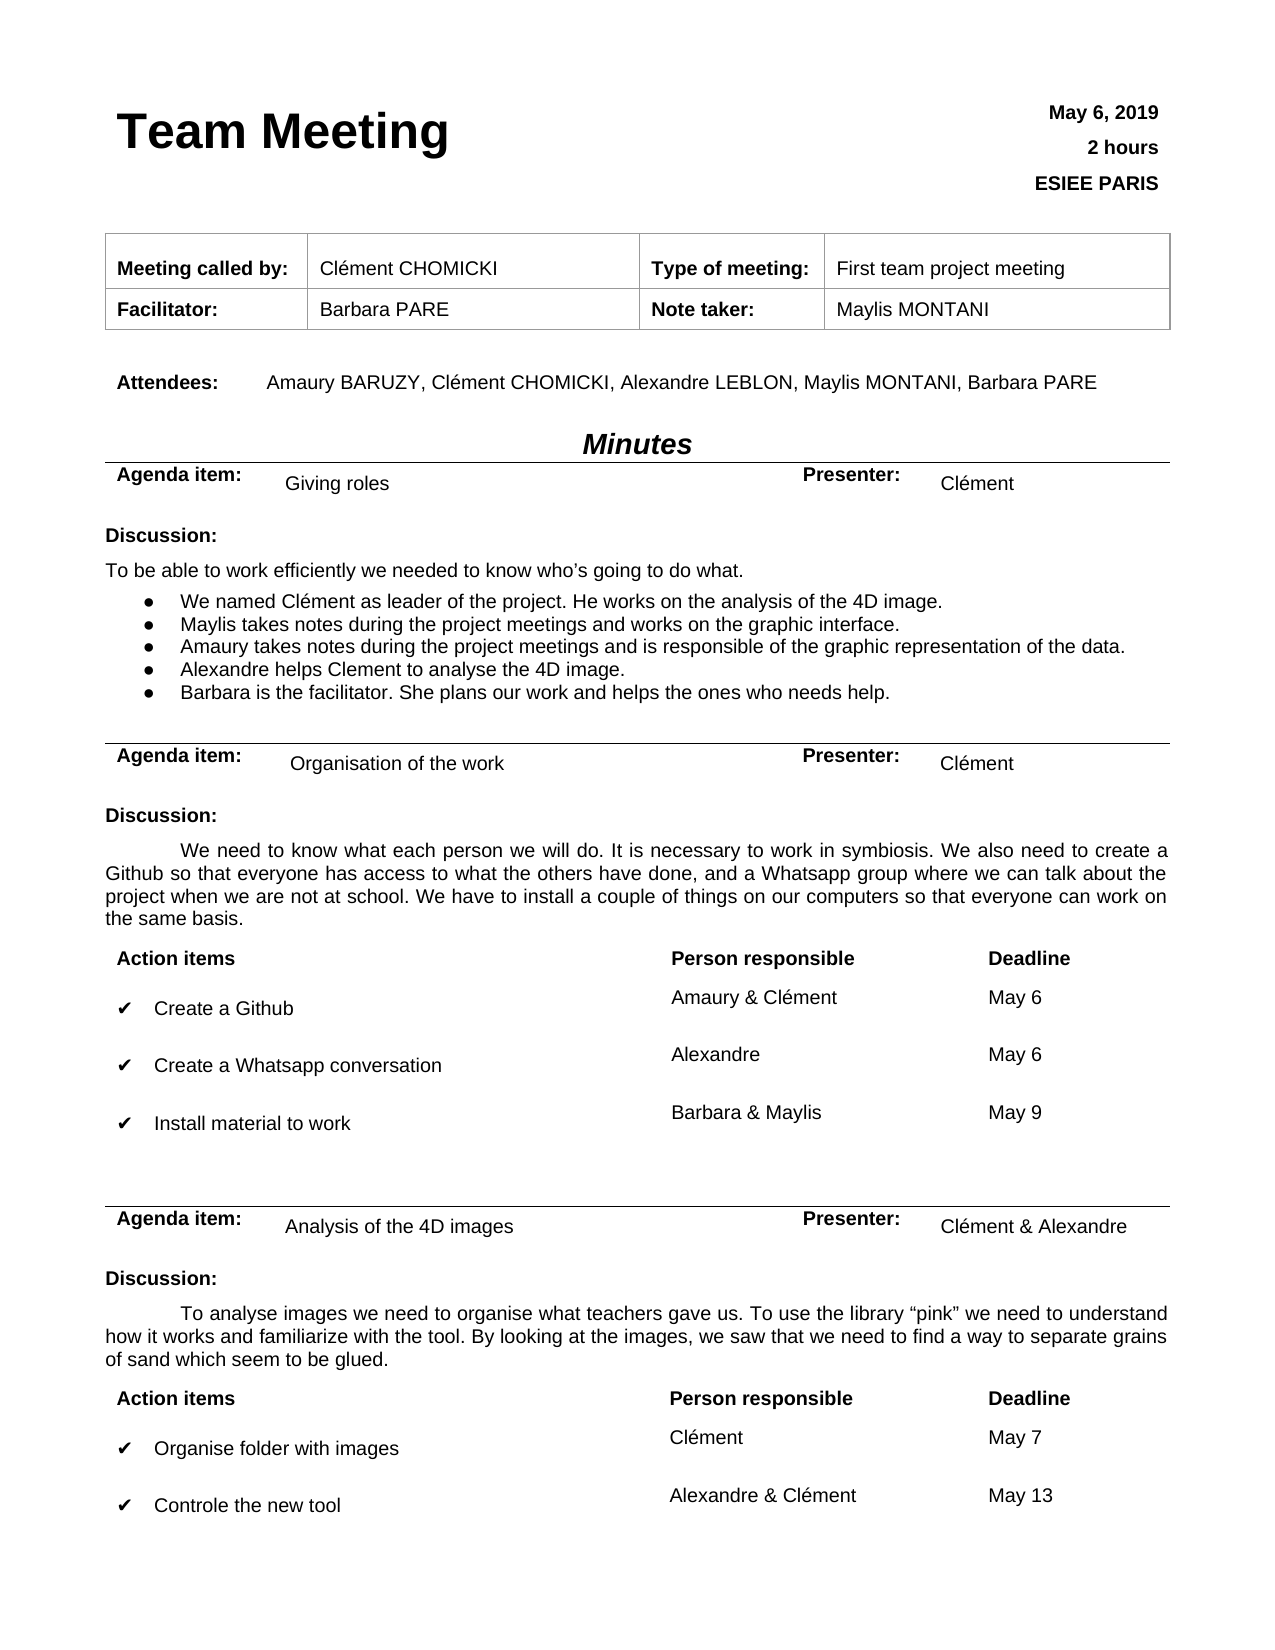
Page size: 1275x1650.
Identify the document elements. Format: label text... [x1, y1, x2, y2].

table_header Person responsible [658, 1379, 977, 1418]
table_cell Amaury & Clément [660, 978, 977, 1035]
subtitle Minutes [105, 427, 1170, 462]
table_cell Install material to work [105, 1092, 660, 1179]
table_cell May 7 [977, 1418, 1170, 1475]
table_cell May 6 [977, 978, 1170, 1035]
list We named Clément as leader of the project. He works on the analysis of the 4D image. [143, 590, 1170, 612]
subtitle Discussion: [105, 1267, 1170, 1289]
table_header Type of meeting: [640, 234, 824, 288]
table_cell Create a Github [105, 978, 660, 1035]
table_header Person responsible [660, 938, 977, 978]
table_header Analysis of the 4D images [274, 1207, 791, 1246]
table_header Amaury BARUZY, Clément CHOMICKI, Alexandre LEBLON, Maylis MONTANI, Barbara PARE [255, 356, 1169, 402]
table_header First team project meeting [825, 234, 1169, 288]
table_cell Clément [658, 1418, 977, 1475]
text To analyse images we need to organise what teachers gave us. To use the library “pink” we need to understand how it works and familiarize with the tool. By looking at the images, we saw that we need to find a way to separate grains of sand which seem to be glued. [105, 1302, 1170, 1370]
table_header Action items [105, 1379, 658, 1418]
list Maylis takes notes during the project meetings and works on the graphic interface. [143, 612, 1170, 635]
table_cell Barbara PARE [308, 289, 639, 328]
table_header Clément [929, 463, 1170, 503]
table_header Team Meeting [105, 101, 902, 207]
list Barbara is the facilitator. She plans our work and helps the ones who needs help. [143, 681, 1170, 703]
table_header Attendees: [105, 356, 255, 402]
table_header Presenter: [791, 744, 929, 783]
table_header Deadline [977, 1379, 1170, 1418]
table_header Presenter: [791, 463, 929, 503]
table_header May 6, 2019 2 hours ESIEE PARIS [902, 101, 1170, 207]
table_cell Barbara & Maylis [660, 1092, 977, 1179]
table_header Agenda item: [105, 1207, 274, 1246]
table_cell Note taker: [640, 289, 824, 328]
table_cell Organise folder with images [105, 1418, 658, 1475]
table_header Clément [929, 744, 1169, 783]
list Alexandre helps Clement to analyse the 4D image. [143, 658, 1170, 681]
table_cell May 6 [977, 1035, 1170, 1092]
table_header Deadline [977, 938, 1170, 978]
table_cell May 9 [977, 1092, 1170, 1179]
table_header Clément & Alexandre [929, 1207, 1170, 1246]
table_cell Alexandre [660, 1035, 977, 1092]
table_cell Create a Whatsapp conversation [105, 1035, 660, 1092]
table_header Organisation of the work [279, 744, 791, 783]
table_header Agenda item: [105, 744, 278, 783]
table_header Agenda item: [105, 463, 274, 503]
subtitle Discussion: [105, 804, 1170, 827]
table_cell Facilitator: [106, 289, 307, 328]
table_cell Alexandre & Clément [658, 1475, 977, 1524]
table_cell Maylis MONTANI [825, 289, 1169, 328]
table_cell Controle the new tool [105, 1475, 658, 1524]
table_header Giving roles [274, 463, 791, 503]
table_header Clément CHOMICKI [308, 234, 639, 288]
text To be able to work efficiently we needed to know who’s going to do what. [105, 559, 1170, 581]
table_header Meeting called by: [106, 234, 307, 288]
table_header Presenter: [791, 1207, 929, 1246]
text We need to know what each person we will do. It is necessary to work in symbiosis. We also need to create a Github so that everyone has access to what the others have done, and a Whatsapp group where we can talk about the project when we are not at school. We have to install a couple of things on our computers so that everyone can work on the same basis. [105, 839, 1170, 930]
table_cell May 13 [977, 1475, 1170, 1524]
subtitle Discussion: [105, 523, 1170, 546]
table_header Action items [105, 938, 660, 978]
list Amaury takes notes during the project meetings and is responsible of the graphic representation of the data. [143, 635, 1170, 658]
